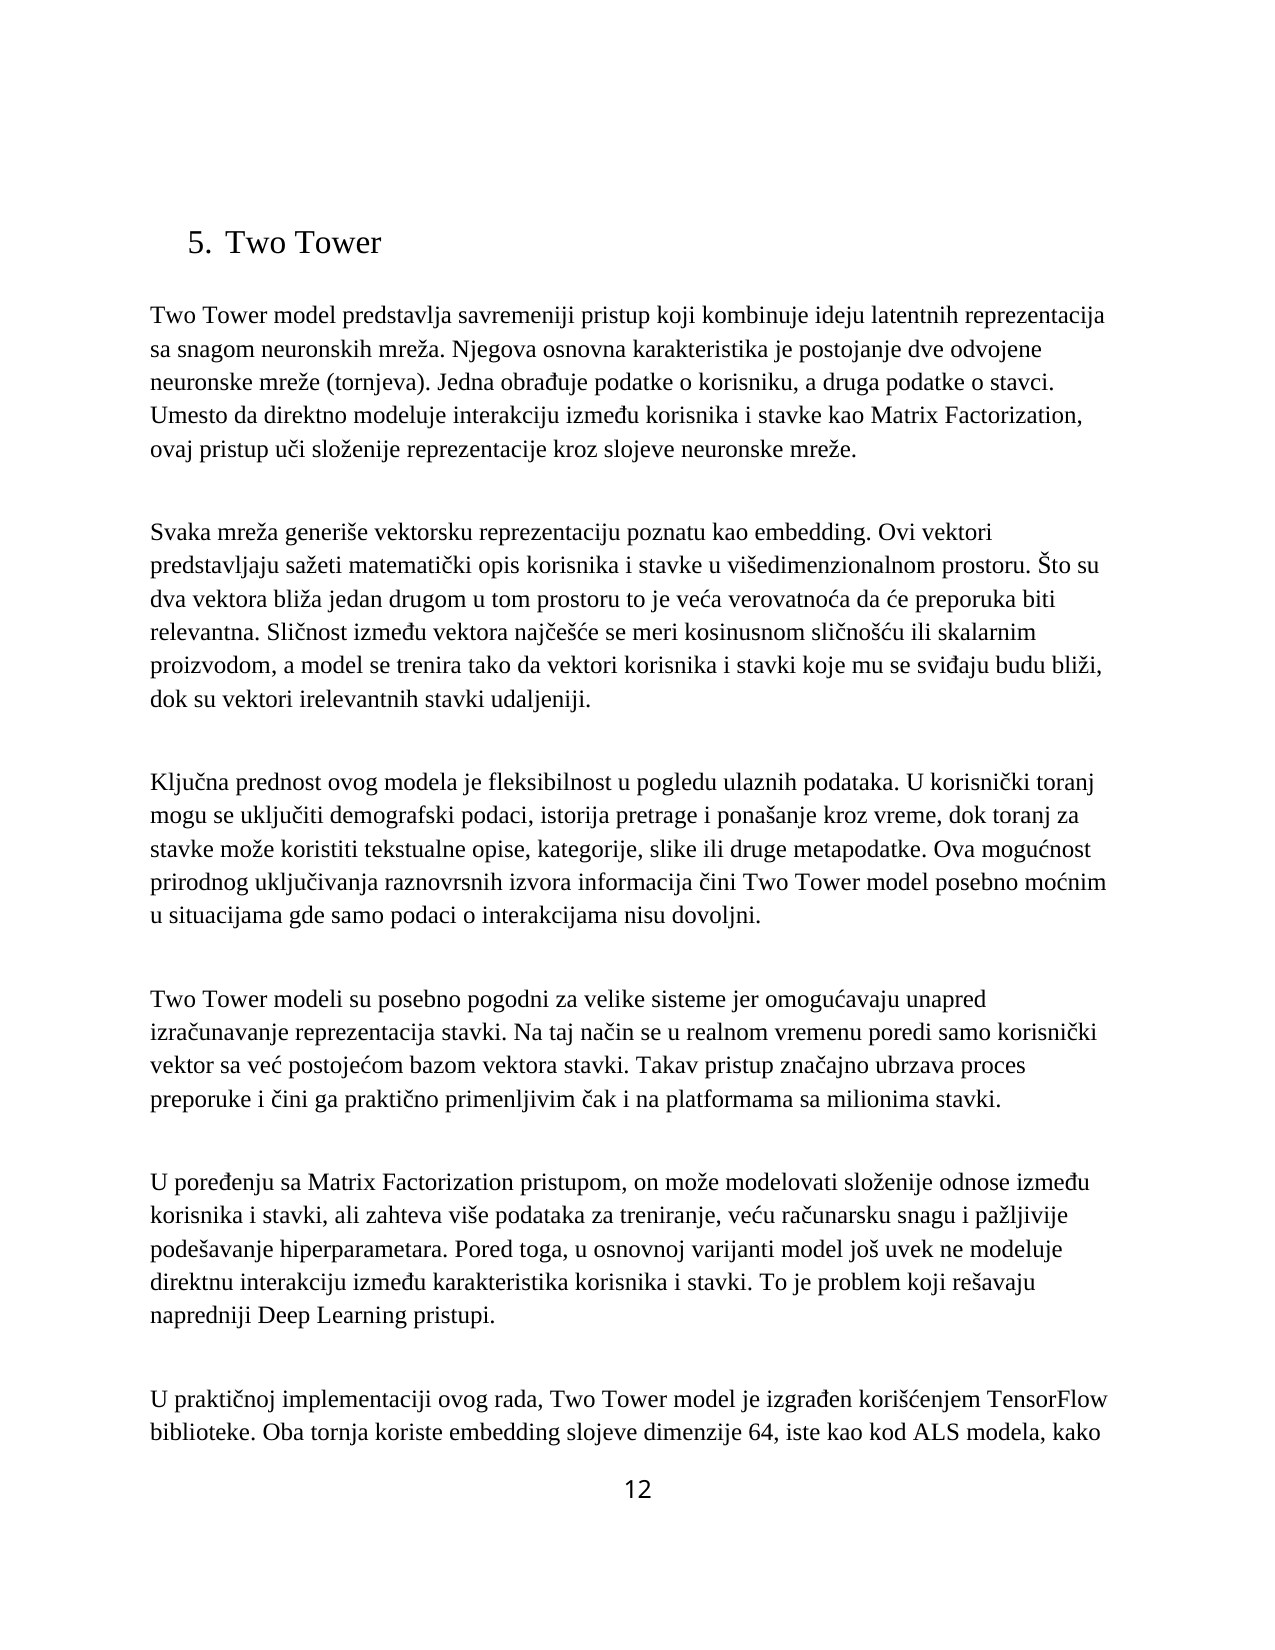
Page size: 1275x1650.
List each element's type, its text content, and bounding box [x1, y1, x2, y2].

text Two Tower modeli su posebno pogodni za velike sisteme jer omogućavaju unapred izračunavanje reprezentacija stavki. Na taj način se u realnom vremenu poredi samo korisnički vektor sa već postojećom bazom vektora stavki. Takav pristup značajno ubrzava proces preporuke i čini ga praktično primenljivim čak i na platformama sa milionima stavki. [150, 984, 1125, 1113]
text Ključna prednost ovog modela je fleksibilnost u pogledu ulaznih podataka. U korisnički toranj mogu se uključiti demografski podaci, istorija pretrage i ponašanje kroz vreme, dok toranj za stavke može koristiti tekstualne opise, kategorije, slike ili druge metapodatke. Ova mogućnost prirodnog uključivanja raznovrsnih izvora informacija čini Two Tower model posebno moćnim u situacijama gde samo podaci o interakcijama nisu dovoljni. [150, 767, 1125, 929]
text Svaka mreža generiše vektorsku reprezentaciju poznatu kao embedding. Ovi vektori predstavljaju sažeti matematički opis korisnika i stavke u višedimenzionalnom prostoru. Što su dva vektora bliža jedan drugom u tom prostoru to je veća verovatnoća da će preporuka biti relevantna. Sličnost između vektora najčešće se meri kosinusnom sličnošću ili skalarnim proizvodom, a model se trenira tako da vektori korisnika i stavki koje mu se sviđaju budu bliži, dok su vektori irelevantnih stavki udaljeniji. [150, 517, 1125, 713]
text Two Tower model predstavlja savremeniji pristup koji kombinuje ideju latentnih reprezentacija sa snagom neuronskih mreža. Njegova osnovna karakteristika je postojanje dve odvojene neuronske mreže (tornjeva). Jedna obrađuje podatke o korisniku, a druga podatke o stavci. Umesto da direktno modeluje interakciju između korisnika i stavke kao Matrix Factorization, ovaj pristup uči složenije reprezentacije kroz slojeve neuronske mreže. [150, 301, 1125, 463]
subtitle Two Tower [187, 223, 1125, 261]
text U poređenju sa Matrix Factorization pristupom, on može modelovati složenije odnose između korisnika i stavki, ali zahteva više podataka za treniranje, veću računarsku snagu i pažljivije podešavanje hiperparametara. Pored toga, u osnovnoj varijanti model još uvek ne modeluje direktnu interakciju između karakteristika korisnika i stavki. To je problem koji rešavaju napredniji Deep Learning pristupi. [150, 1167, 1125, 1329]
text U praktičnoj implementaciji ovog rada, Two Tower model je izgrađen korišćenjem TensorFlow biblioteke. Oba tornja koriste embedding slojeve dimenzije 64, iste kao kod ALS modela, kako [150, 1384, 1125, 1446]
